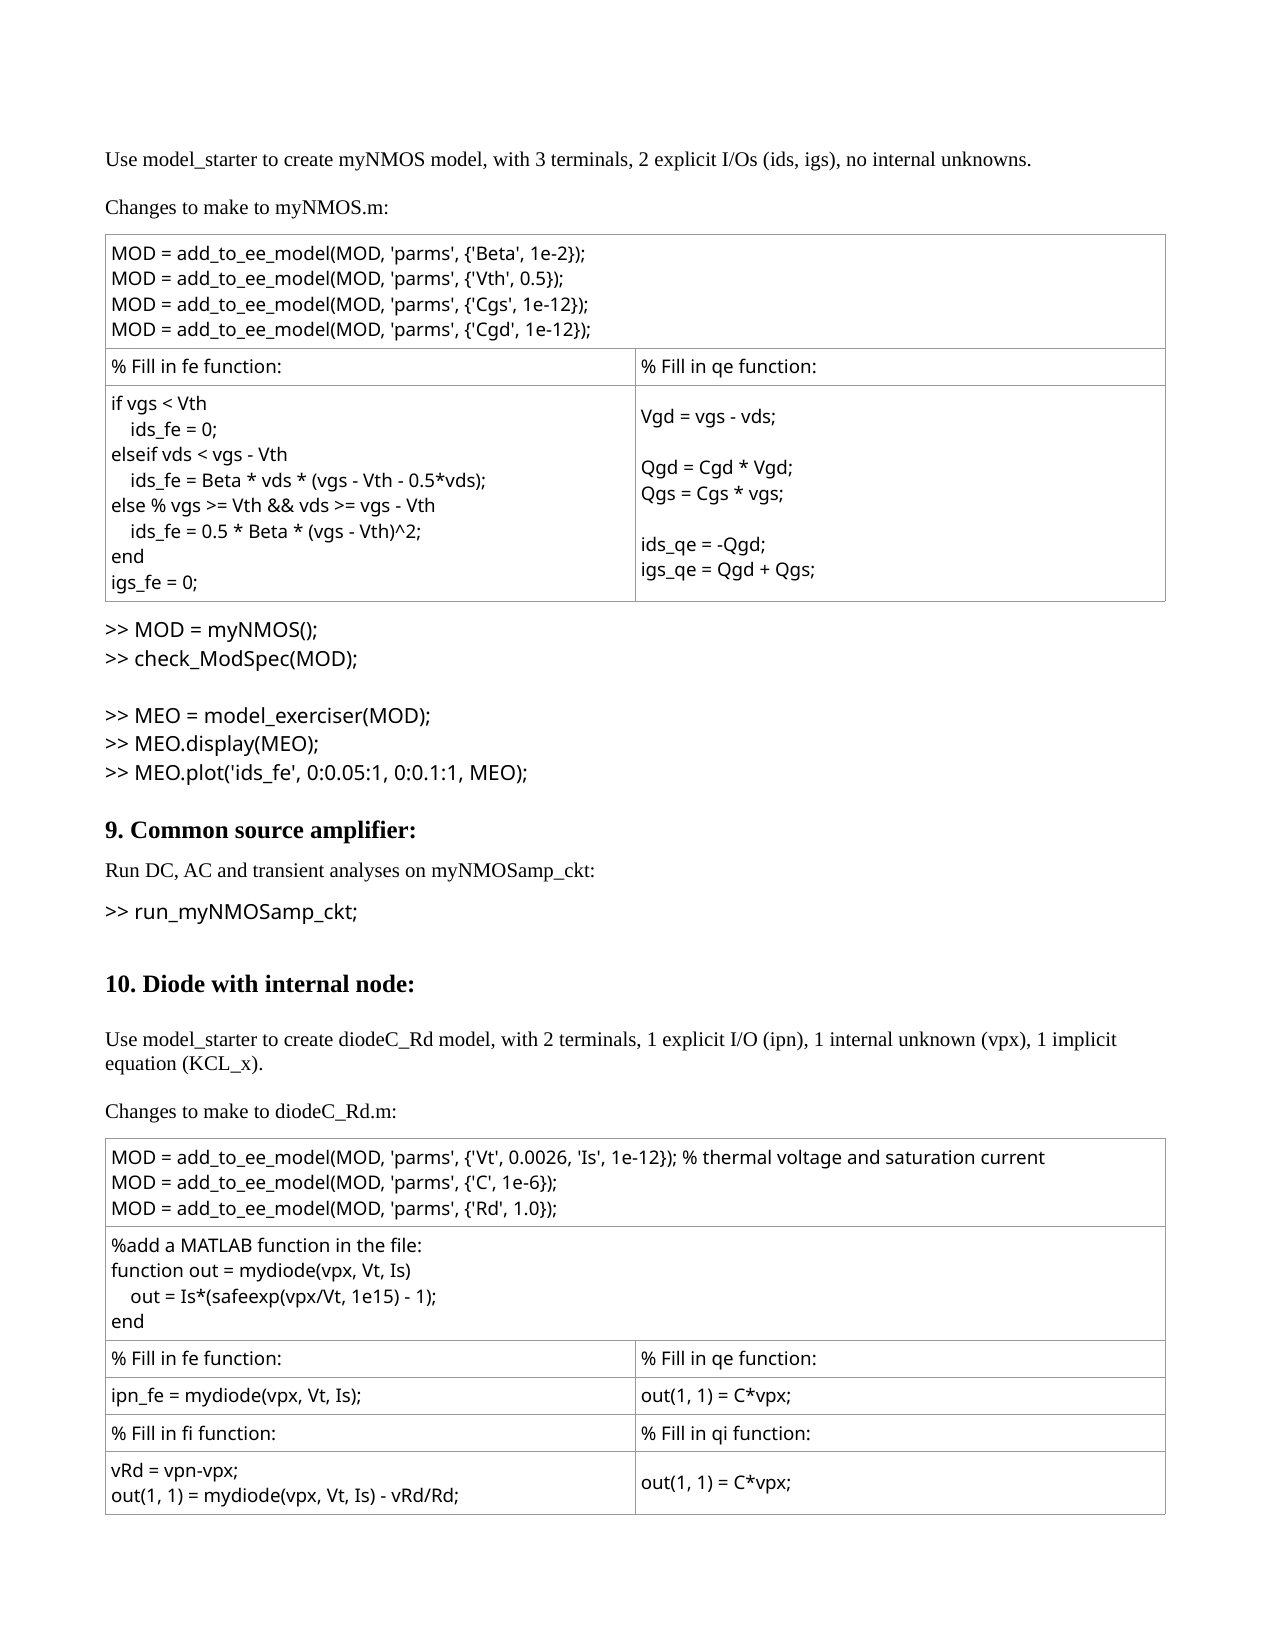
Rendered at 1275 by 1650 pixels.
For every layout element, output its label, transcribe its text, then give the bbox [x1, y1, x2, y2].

text >> MEO.plot('ids_fe', 0:0.05:1, 0:0.1:1, MEO); [105, 758, 1170, 786]
text 9. Common source amplifier: [105, 815, 1170, 843]
table_cell Vgd = vgs - vds; Qgd = Cgd * Vgd; Qgs = Cgs * vgs; ids_qe = -Qgd; igs_qe = Qgd + Qgs; [636, 386, 1165, 601]
text 10. Diode with internal node: [105, 969, 1170, 998]
table_cell % Fill in qe function: [636, 1341, 1165, 1377]
text >> MEO.display(MEO); [105, 729, 1170, 758]
table_cell ipn_fe = mydiode(vpx, Vt, Is); [106, 1378, 635, 1414]
text >> MEO = model_exerciser(MOD); [105, 701, 1170, 729]
table_cell out(1, 1) = C*vpx; [636, 1378, 1165, 1414]
table_cell out(1, 1) = C*vpx; [636, 1452, 1165, 1514]
table_cell % Fill in qi function: [636, 1415, 1165, 1451]
table_cell % Fill in fi function: [106, 1415, 635, 1451]
table_cell if vgs < Vth ids_fe = 0; elseif vds < vgs - Vth ids_fe = Beta * vds * (vgs - Vth - 0.5*vds); else % vgs >= Vth && vds >= vgs - Vth ids_fe = 0.5 * Beta * (vgs - Vth)^2; end igs_fe = 0; [106, 386, 635, 601]
text Changes to make to myNMOS.m: [105, 195, 1170, 219]
table_header MOD = add_to_ee_model(MOD, 'parms', {'Vt', 0.0026, 'Is', 1e-12}); % thermal voltage and saturation current MOD = add_to_ee_model(MOD, 'parms', {'C', 1e-6}); MOD = add_to_ee_model(MOD, 'parms', {'Rd', 1.0}); [106, 1139, 1165, 1226]
table_cell % Fill in fe function: [106, 349, 635, 385]
table_header MOD = add_to_ee_model(MOD, 'parms', {'Beta', 1e-2}); MOD = add_to_ee_model(MOD, 'parms', {'Vth', 0.5}); MOD = add_to_ee_model(MOD, 'parms', {'Cgs', 1e-12}); MOD = add_to_ee_model(MOD, 'parms', {'Cgd', 1e-12}); [106, 235, 1165, 348]
text Use model_starter to create diodeC_Rd model, with 2 terminals, 1 explicit I/O (ipn), 1 internal unknown (vpx), 1 implicit [105, 1027, 1170, 1051]
text Changes to make to diodeC_Rd.m: [105, 1099, 1170, 1123]
text >> MOD = myNMOS(); [105, 616, 1170, 644]
table_cell %add a MATLAB function in the file: function out = mydiode(vpx, Vt, Is) out = Is*(safeexp(vpx/Vt, 1e15) - 1); end [106, 1227, 1165, 1340]
text Use model_starter to create myNMOS model, with 3 terminals, 2 explicit I/Os (ids, igs), no internal unknowns. [105, 147, 1170, 171]
table_cell % Fill in qe function: [636, 349, 1165, 385]
text equation (KCL_x). [105, 1051, 1170, 1075]
table_cell % Fill in fe function: [106, 1341, 635, 1377]
text >> check_ModSpec(MOD); [105, 644, 1170, 672]
table_cell vRd = vpn-vpx; out(1, 1) = mydiode(vpx, Vt, Is) - vRd/Rd; [106, 1452, 635, 1514]
text >> run_myNMOSamp_ckt; [105, 897, 1170, 926]
text Run DC, AC and transient analyses on myNMOSamp_ckt: [105, 858, 1170, 882]
